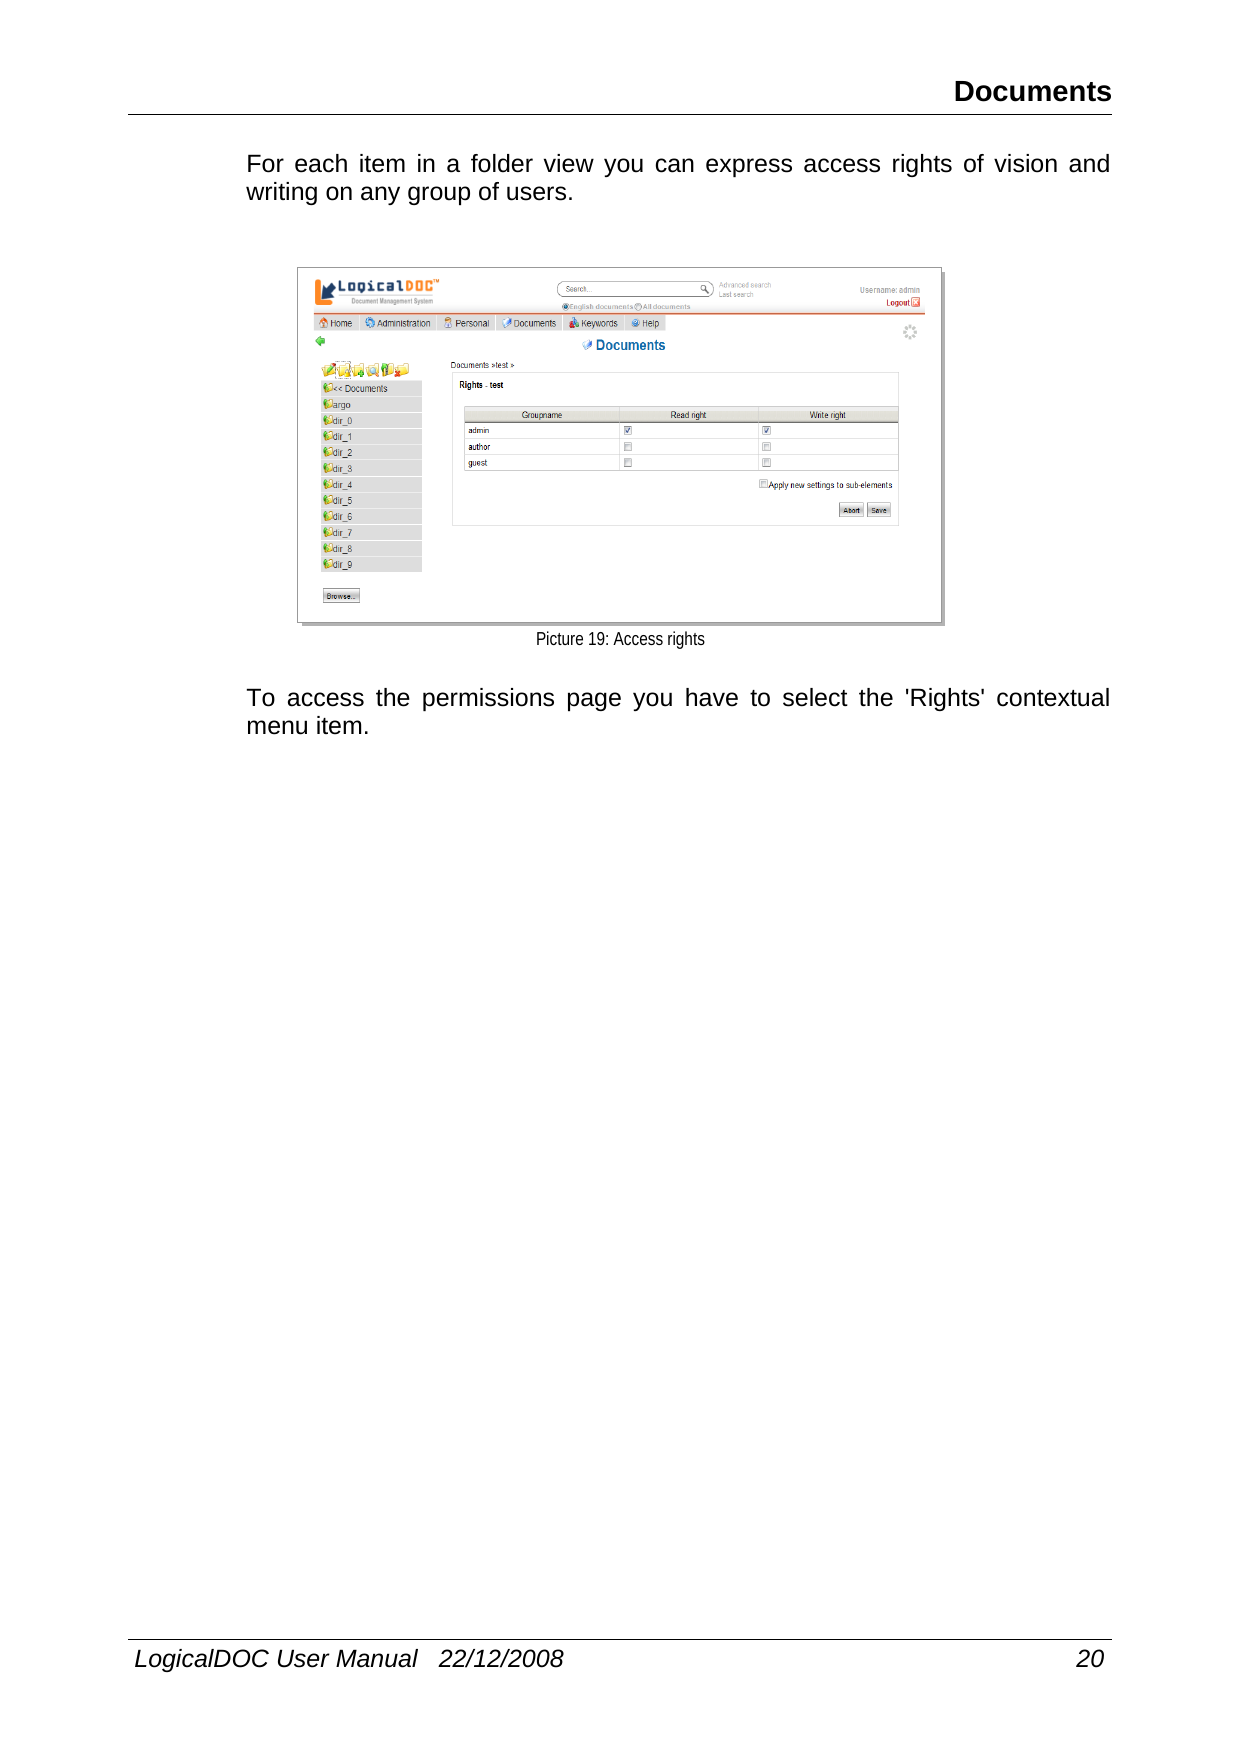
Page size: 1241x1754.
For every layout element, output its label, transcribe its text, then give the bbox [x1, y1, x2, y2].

text Picture 19: Access rights [297, 623, 943, 649]
picture [313, 276, 925, 613]
text For each item in a folder view you can express access rights of vision and writing on any group of users. [246, 150, 1112, 206]
text To access the permissions page you have to select the 'Rights' contextual menu item. [246, 212, 1112, 739]
